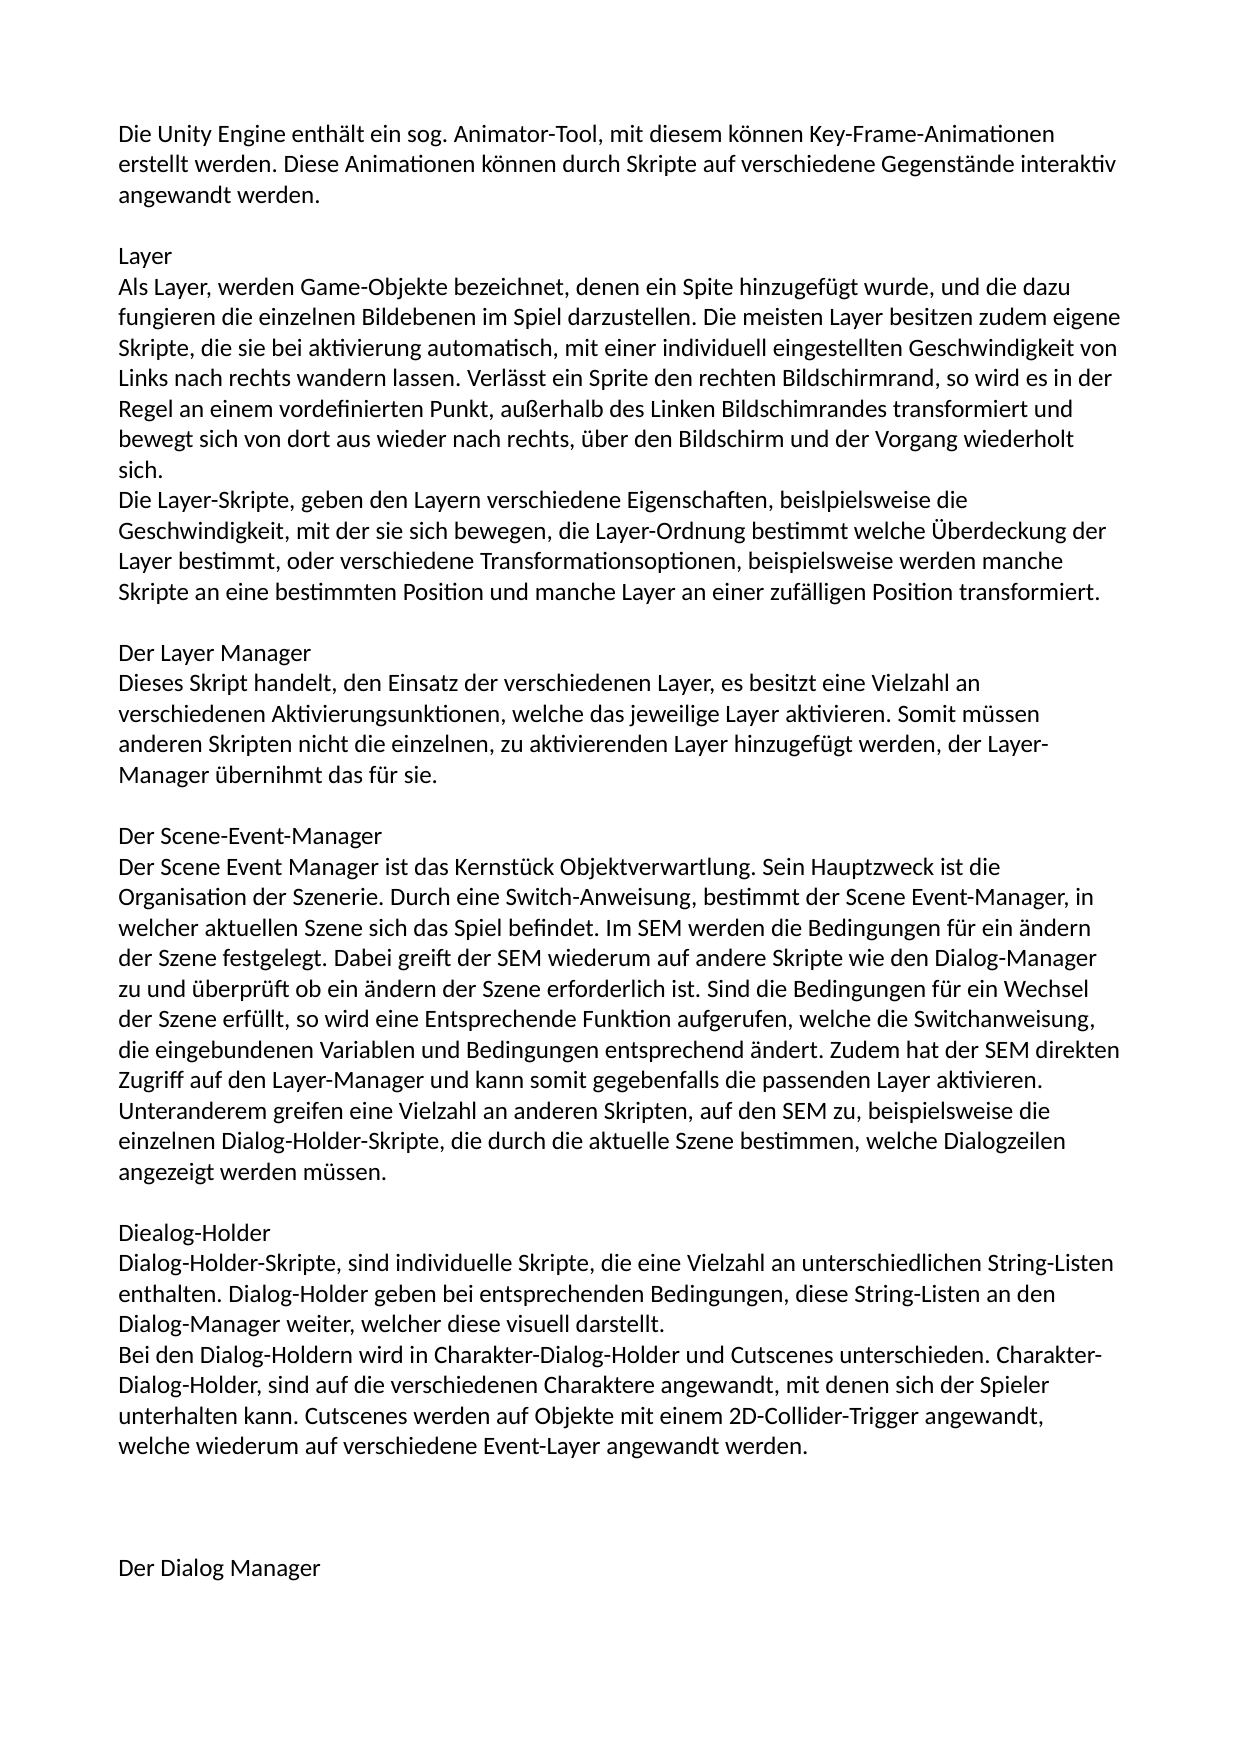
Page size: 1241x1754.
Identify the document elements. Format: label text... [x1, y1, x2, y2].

text Der Scene-Event-Manager [118, 820, 1122, 851]
text Der Scene Event Manager ist das Kernstück Objektverwartlung. Sein Hauptzweck ist die Organisation der Szenerie. Durch eine Switch-Anweisung, bestimmt der Scene Event-Manager, in welcher aktuellen Szene sich das Spiel befindet. Im SEM werden die Bedingungen für ein ändern der Szene festgelegt. Dabei greift der SEM wiederum auf andere Skripte wie den Dialog-Manager zu und überprüft ob ein ändern der Szene erforderlich ist. Sind die Bedingungen für ein Wechsel der Szene erfüllt, so wird eine Entsprechende Funktion aufgerufen, welche die Switchanweisung, die eingebundenen Variablen und Bedingungen entsprechend ändert. Zudem hat der SEM direkten Zugriff auf den Layer-Manager und kann somit gegebenfalls die passenden Layer aktivieren. Unteranderem greifen eine Vielzahl an anderen Skripten, auf den SEM zu, beispielsweise die einzelnen Dialog-Holder-Skripte, die durch die aktuelle Szene bestimmen, welche Dialogzeilen angezeigt werden müssen. [118, 851, 1122, 1186]
text Der Layer Manager [118, 637, 1122, 667]
text Die Layer-Skripte, geben den Layern verschiedene Eigenschaften, beislpielsweise die Geschwindigkeit, mit der sie sich bewegen, die Layer-Ordnung bestimmt welche Überdeckung der Layer bestimmt, oder verschiedene Transformationsoptionen, beispielsweise werden manche Skripte an eine bestimmten Position und manche Layer an einer zufälligen Position transformiert. [118, 484, 1122, 606]
text Diealog-Holder [118, 1217, 1122, 1247]
text Die Unity Engine enthält ein sog. Animator-Tool, mit diesem können Key-Frame-Animationen erstellt werden. Diese Animationen können durch Skripte auf verschiedene Gegenstände interaktiv angewandt werden. [118, 118, 1122, 210]
text Der Dialog Manager [118, 1553, 1122, 1583]
text Dialog-Holder-Skripte, sind individuelle Skripte, die eine Vielzahl an unterschiedlichen String-Listen enthalten. Dialog-Holder geben bei entsprechenden Bedingungen, diese String-Listen an den Dialog-Manager weiter, welcher diese visuell darstellt. [118, 1247, 1122, 1339]
text Bei den Dialog-Holdern wird in Charakter-Dialog-Holder und Cutscenes unterschieden. Charakter-Dialog-Holder, sind auf die verschiedenen Charaktere angewandt, mit denen sich der Spieler unterhalten kann. Cutscenes werden auf Objekte mit einem 2D-Collider-Trigger angewandt, welche wiederum auf verschiedene Event-Layer angewandt werden. [118, 1339, 1122, 1461]
text Als Layer, werden Game-Objekte bezeichnet, denen ein Spite hinzugefügt wurde, und die dazu fungieren die einzelnen Bildebenen im Spiel darzustellen. Die meisten Layer besitzen zudem eigene Skripte, die sie bei aktivierung automatisch, mit einer individuell eingestellten Geschwindigkeit von Links nach rechts wandern lassen. Verlässt ein Sprite den rechten Bildschirmrand, so wird es in der Regel an einem vordefinierten Punkt, außerhalb des Linken Bildschimrandes transformiert und bewegt sich von dort aus wieder nach rechts, über den Bildschirm und der Vorgang wiederholt sich. [118, 271, 1122, 484]
text Layer [118, 240, 1122, 271]
text Dieses Skript handelt, den Einsatz der verschiedenen Layer, es besitzt eine Vielzahl an verschiedenen Aktivierungsunktionen, welche das jeweilige Layer aktivieren. Somit müssen anderen Skripten nicht die einzelnen, zu aktivierenden Layer hinzugefügt werden, der Layer-Manager übernihmt das für sie. [118, 667, 1122, 789]
